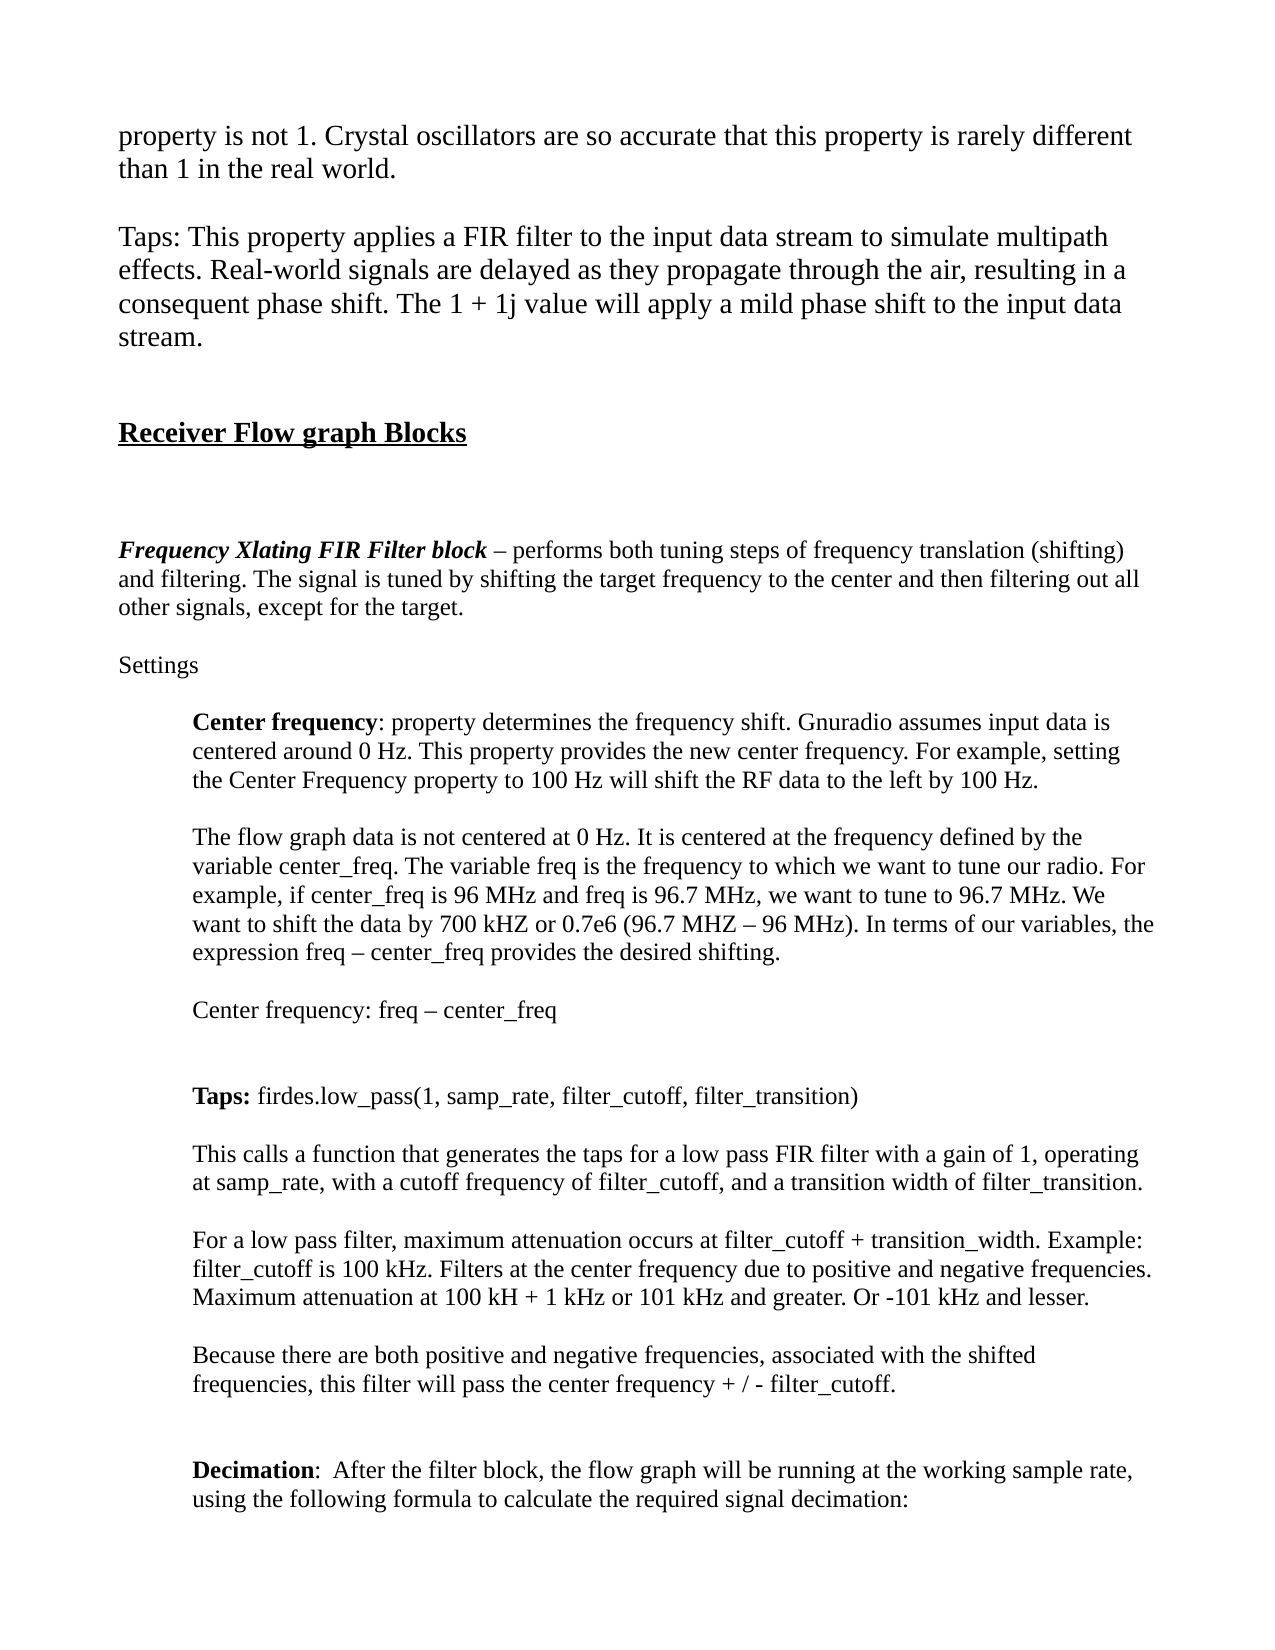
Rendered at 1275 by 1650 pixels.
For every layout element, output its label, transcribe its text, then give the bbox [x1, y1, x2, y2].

text This calls a function that generates the taps for a low pass FIR filter with a gain of 1, operating at samp_rate, with a cutoff frequency of filter_cutoff, and a transition width of filter_transition. [192, 1139, 1157, 1196]
text The flow graph data is not centered at 0 Hz. It is centered at the frequency defined by the variable center_freq. The variable freq is the frequency to which we want to tune our radio. For example, if center_freq is 96 MHz and freq is 96.7 MHz, we want to tune to 96.7 MHz. We want to shift the data by 700 kHZ or 0.7e6 (96.7 MHZ – 96 MHz). In terms of our variables, the expression freq – center_freq provides the desired shifting. [192, 822, 1157, 966]
text Center frequency: freq – center_freq [192, 995, 1157, 1024]
text Frequency Xlating FIR Filter block – performs both tuning steps of frequency translation (shifting) and filtering. The signal is tuned by shifting the target frequency to the center and then filtering out all other signals, except for the target. [118, 535, 1157, 621]
text property is not 1. Crystal oscillators are so accurate that this property is rarely different than 1 in the real world. [118, 118, 1157, 185]
text Decimation: After the filter block, the flow graph will be running at the working sample rate, using the following formula to calculate the required signal decimation: [192, 1455, 1157, 1512]
text Receiver Flow graph Blocks [118, 415, 1157, 449]
text Because there are both positive and negative frequencies, associated with the shifted frequencies, this filter will pass the center frequency + / - filter_cutoff. [192, 1340, 1157, 1397]
text Taps: This property applies a FIR filter to the input data stream to simulate multipath effects. Real-world signals are delayed as they propagate through the air, resulting in a consequent phase shift. The 1 + 1j value will apply a mild phase shift to the input data stream. [118, 219, 1157, 353]
text For a low pass filter, maximum attenuation occurs at filter_cutoff + transition_width. Example: filter_cutoff is 100 kHz. Filters at the center frequency due to positive and negative frequencies. Maximum attenuation at 100 kH + 1 kHz or 101 kHz and greater. Or -101 kHz and lesser. [192, 1225, 1157, 1311]
text Settings [118, 650, 1157, 679]
text Taps: firdes.low_pass(1, samp_rate, filter_cutoff, filter_transition) [192, 1081, 1157, 1110]
text Center frequency: property determines the frequency shift. Gnuradio assumes input data is centered around 0 Hz. This property provides the new center frequency. For example, setting the Center Frequency property to 100 Hz will shift the RF data to the left by 100 Hz. [192, 707, 1157, 794]
